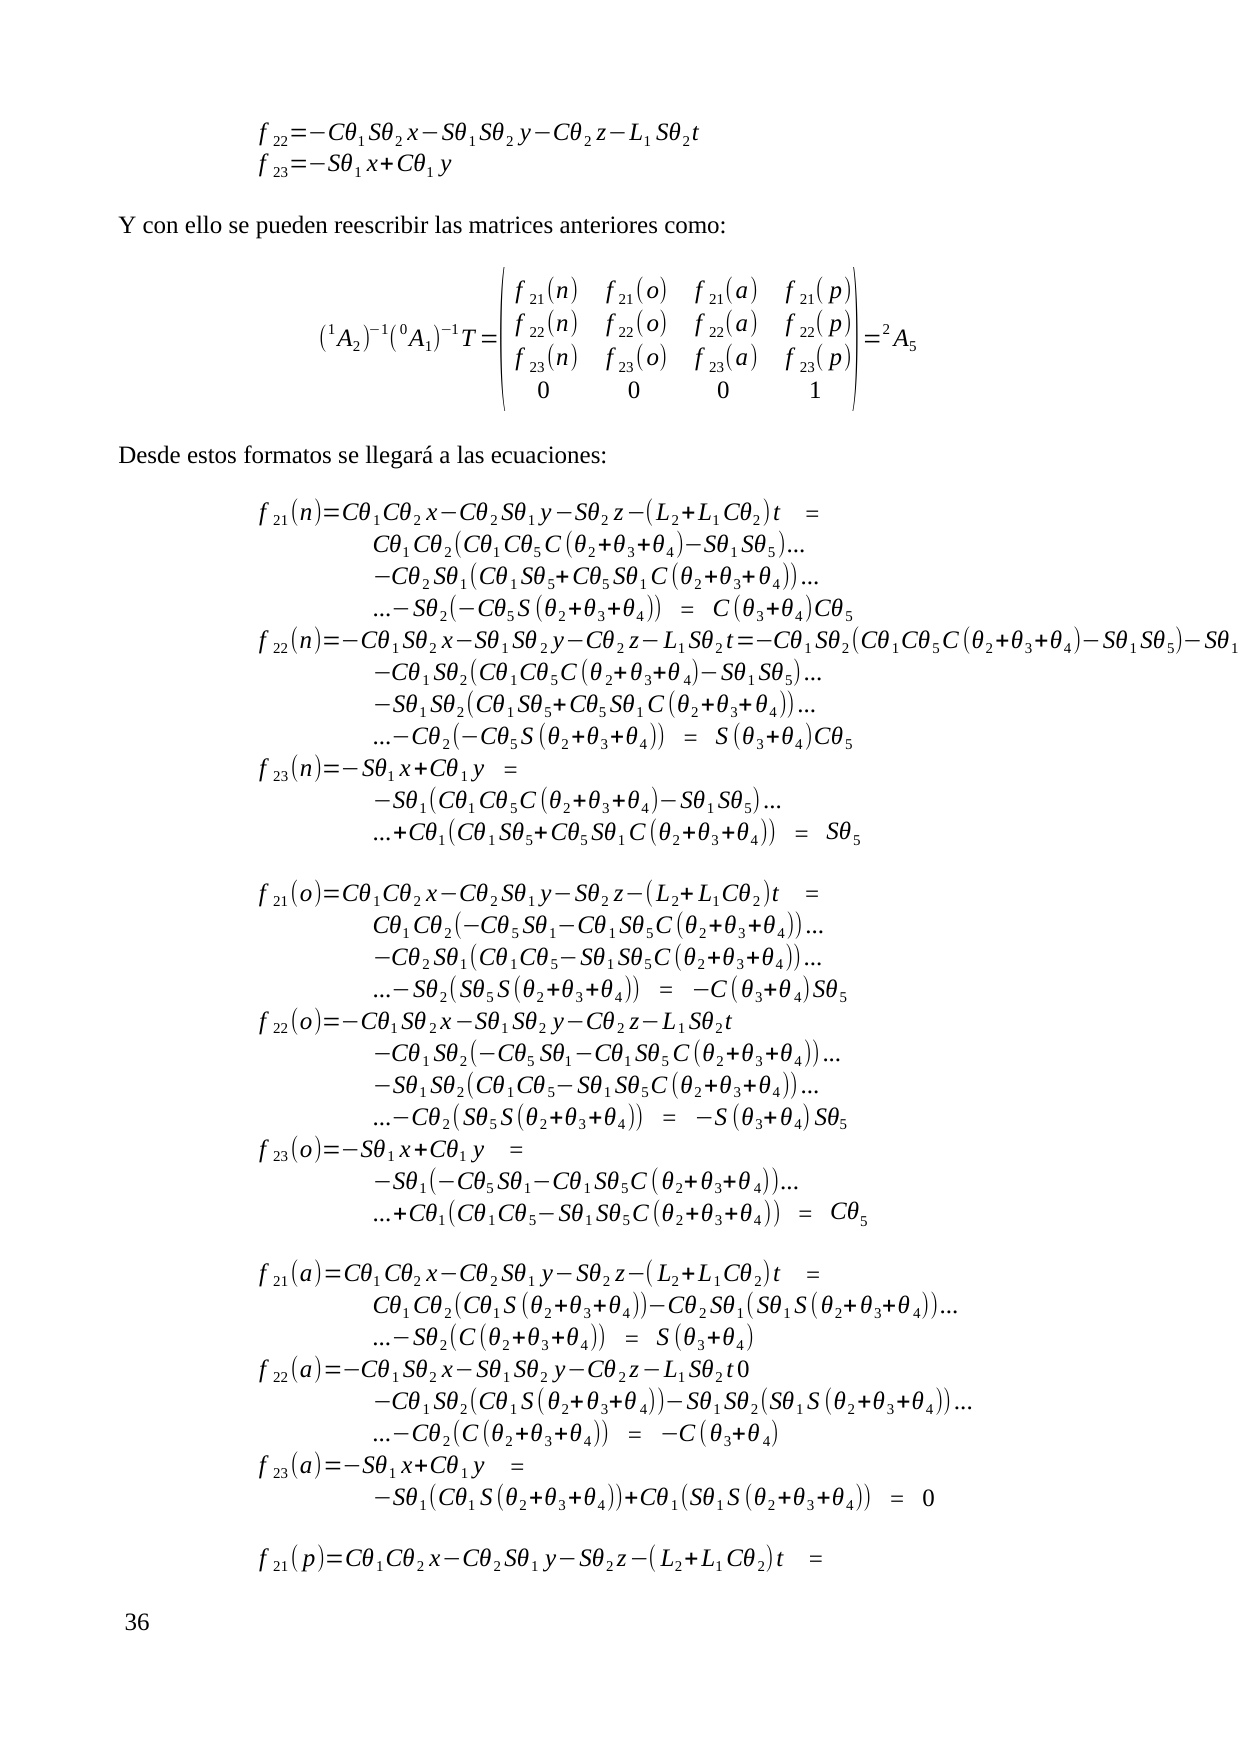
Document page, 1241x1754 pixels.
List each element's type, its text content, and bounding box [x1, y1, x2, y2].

text = [354, 817, 1122, 849]
text Y con ello se pueden reescribir las matrices anteriores como: [118, 210, 1122, 238]
text = [236, 753, 1122, 785]
text = [354, 721, 1122, 753]
text = [236, 497, 1122, 529]
text = [236, 1258, 1122, 1290]
text = [354, 1198, 1122, 1229]
text = [354, 1418, 1122, 1450]
text = [354, 1322, 1122, 1354]
text = [236, 1543, 1122, 1575]
text Desde estos formatos se llegará a las ecuaciones: [118, 440, 1122, 468]
text = [354, 593, 1122, 625]
text = [354, 1102, 1122, 1134]
text = [236, 1450, 1122, 1482]
text = [354, 974, 1122, 1006]
text = [236, 878, 1122, 910]
text = [354, 1482, 1122, 1514]
text = [236, 1134, 1122, 1166]
